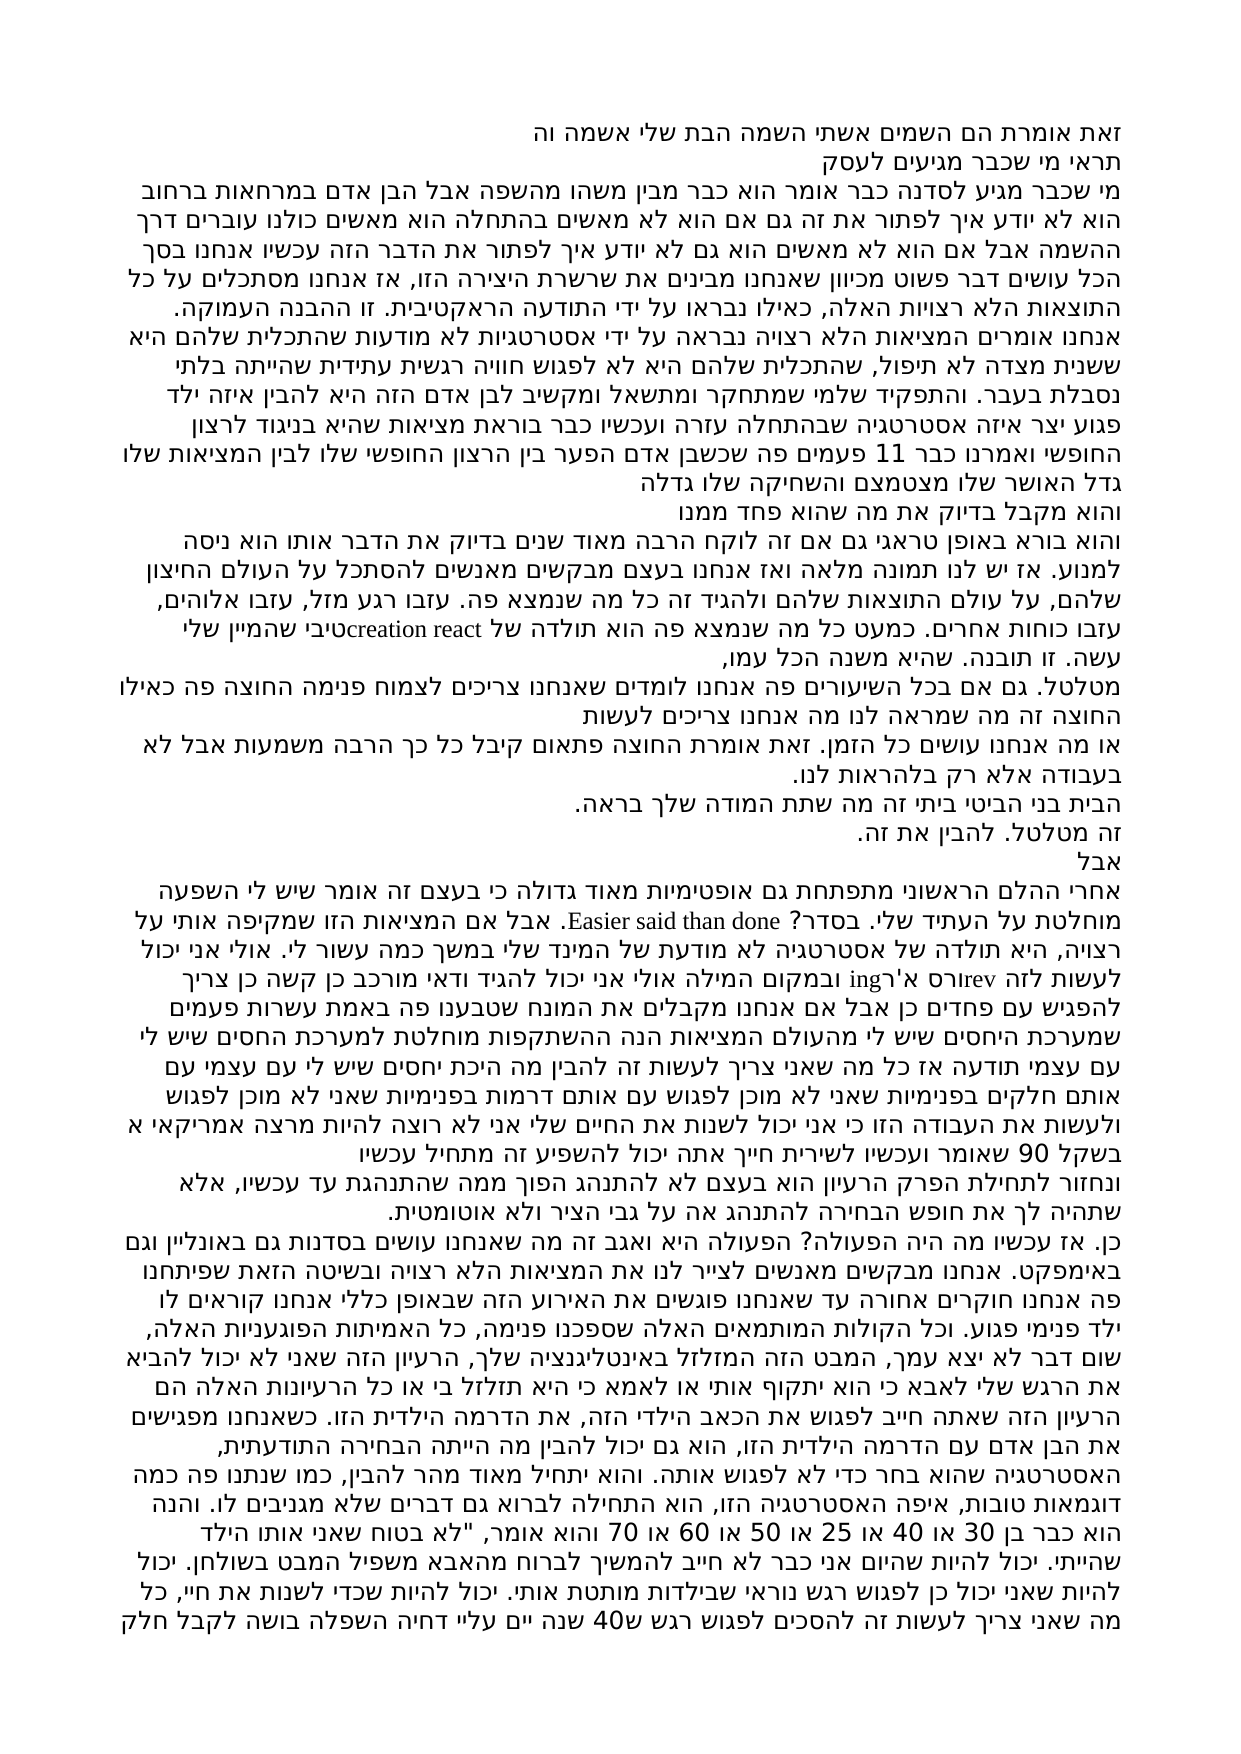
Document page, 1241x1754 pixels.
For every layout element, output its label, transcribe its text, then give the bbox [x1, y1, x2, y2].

text זאת אומרת הם השמים אשתי השמה הבת שלי אשמה וה [118, 118, 1122, 147]
text מטלטל. גם אם בכל השיעורים פה אנחנו לומדים שאנחנו צריכים לצמוח פנימה החוצה פה כאילו החוצה זה מה שמראה לנו מה אנחנו צריכים לעשות [118, 672, 1122, 731]
text מי שכבר מגיע לסדנה כבר אומר הוא כבר מבין משהו מהשפה אבל הבן אדם במרחאות ברחוב הוא לא יודע איך לפתור את זה גם אם הוא לא מאשים בהתחלה הוא מאשים כולנו עוברים דרך ההשמה אבל אם הוא לא מאשים הוא גם לא יודע איך לפתור את הדבר הזה עכשיו אנחנו בסך הכל עושים דבר פשוט מכיוון שאנחנו מבינים את שרשרת היצירה הזו, אז אנחנו מסתכלים על כל התוצאות הלא רצויות האלה, כאילו נבראו על ידי התודעה הראקטיבית. זו ההבנה העמוקה. אנחנו אומרים המציאות הלא רצויה נבראה על ידי אסטרטגיות לא מודעות שהתכלית שלהם היא ששנית מצדה לא תיפול, שהתכלית שלהם היא לא לפגוש חוויה רגשית עתידית שהייתה בלתי נסבלת בעבר. והתפקיד שלמי שמתחקר ומתשאל ומקשיב לבן אדם הזה היא להבין איזה ילד פגוע יצר איזה אסטרטגיה שבהתחלה עזרה ועכשיו כבר בוראת מציאות שהיא בניגוד לרצון החופשי ואמרנו כבר 11 פעמים פה שכשבן אדם הפער בין הרצון החופשי שלו לבין המציאות שלו גדל האושר שלו מצטמצם והשחיקה שלו גדלה [118, 176, 1122, 497]
text והוא מקבל בדיוק את מה שהוא פחד ממנו [118, 497, 1122, 526]
text זה מטלטל. להבין את זה. [118, 818, 1122, 847]
text הבית בני הביטי ביתי זה מה שתת המודה שלך בראה. [118, 789, 1122, 818]
text אבל [118, 847, 1122, 877]
text והוא בורא באופן טראגי גם אם זה לוקח הרבה מאוד שנים בדיוק את הדבר אותו הוא ניסה למנוע. אז יש לנו תמונה מלאה ואז אנחנו בעצם מבקשים מאנשים להסתכל על העולם החיצון שלהם, על עולם התוצאות שלהם ולהגיד זה כל מה שנמצא פה. עזבו רגע מזל, עזבו אלוהים, עזבו כוחות אחרים. כמעט כל מה שנמצא פה הוא תולדה של creation reactטיבי שהמיין שלי עשה. זו תובנה. שהיא משנה הכל עמו, [118, 526, 1122, 672]
text כן. אז עכשיו מה היה הפעולה? הפעולה היא ואגב זה מה שאנחנו עושים בסדנות גם באונליין וגם באימפקט. אנחנו מבקשים מאנשים לצייר לנו את המציאות הלא רצויה ובשיטה הזאת שפיתחנו פה אנחנו חוקרים אחורה עד שאנחנו פוגשים את האירוע הזה שבאופן כללי אנחנו קוראים לו ילד פנימי פגוע. וכל הקולות המותמאים האלה שספכנו פנימה, כל האמיתות הפוגעניות האלה, שום דבר לא יצא עמך, המבט הזה המזלזל באינטליגנציה שלך, הרעיון הזה שאני לא יכול להביא את הרגש שלי לאבא כי הוא יתקוף אותי או לאמא כי היא תזלזל בי או כל הרעיונות האלה הם הרעיון הזה שאתה חייב לפגוש את הכאב הילדי הזה, את הדרמה הילדית הזו. כשאנחנו מפגישים את הבן אדם עם הדרמה הילדית הזו, הוא גם יכול להבין מה הייתה הבחירה התודעתית, האסטרטגיה שהוא בחר כדי לא לפגוש אותה. והוא יתחיל מאוד מהר להבין, כמו שנתנו פה כמה דוגמאות טובות, איפה האסטרטגיה הזו, הוא התחילה לברוא גם דברים שלא מגניבים לו. והנה הוא כבר בן 30 או 40 או 25 או 50 או 60 או 70 והוא אומר, "לא בטוח שאני אותו הילד שהייתי. יכול להיות שהיום אני כבר לא חייב להמשיך לברוח מהאבא משפיל המבט בשולחן. יכול להיות שאני יכול כן לפגוש רגש נוראי שבילדות מותטת אותי. יכול להיות שכדי לשנות את חיי, כל מה שאני צריך לעשות זה להסכים לפגוש רגש ש40 שנה יים עליי דחיה השפלה בושה לקבל חלק מי שדומה לחלק שיש באבא לדבר הזה אנחנו נותנים פה שם ואנחנו מבקשים וזה פעולה קשה בצורה לא נורמלית מהאדם המבוגר להיות הורה מיטיב לחלק הפגוע שבו זאת אומרת שאני עכשיו בת 50 וקצת אשמש כהורה תחליפי להורה שהיה לי כשהייתי ילדה ואני מיטיבה עם לימור הקטנה מה זה אומר הורה מטיב [118, 1227, 1122, 1635]
text אחרי ההלם הראשוני מתפתחת גם אופטימיות מאוד גדולה כי בעצם זה אומר שיש לי השפעה מוחלטת על העתיד שלי. בסדר? Easier said than done. אבל אם המציאות הזו שמקיפה אותי על רצויה, היא תולדה של אסטרטגיה לא מודעת של המינד שלי במשך כמה עשור לי. אולי אני יכול לעשות לזה revורס א'רing ובמקום המילה אולי אני יכול להגיד ודאי מורכב כן קשה כן צריך להפגיש עם פחדים כן אבל אם אנחנו מקבלים את המונח שטבענו פה באמת עשרות פעמים שמערכת היחסים שיש לי מהעולם המציאות הנה ההשתקפות מוחלטת למערכת החסים שיש לי עם עצמי תודעה אז כל מה שאני צריך לעשות זה להבין מה היכת יחסים שיש לי עם עצמי עם אותם חלקים בפנימיות שאני לא מוכן לפגוש עם אותם דרמות בפנימיות שאני לא מוכן לפגוש ולעשות את העבודה הזו כי אני יכול לשנות את החיים שלי אני לא רוצה להיות מרצה אמריקאי א בשקל 90 שאומר ועכשיו לשירית חייך אתה יכול להשפיע זה מתחיל עכשיו [118, 877, 1122, 1168]
text ונחזור לתחילת הפרק הרעיון הוא בעצם לא להתנהג הפוך ממה שהתנהגת עד עכשיו, אלא שתהיה לך את חופש הבחירה להתנהג אה על גבי הציר ולא אוטומטית. [118, 1168, 1122, 1227]
text תראי מי שכבר מגיעים לעסק [118, 147, 1122, 176]
text או מה אנחנו עושים כל הזמן. זאת אומרת החוצה פתאום קיבל כל כך הרבה משמעות אבל לא בעבודה אלא רק בלהראות לנו. [118, 731, 1122, 789]
